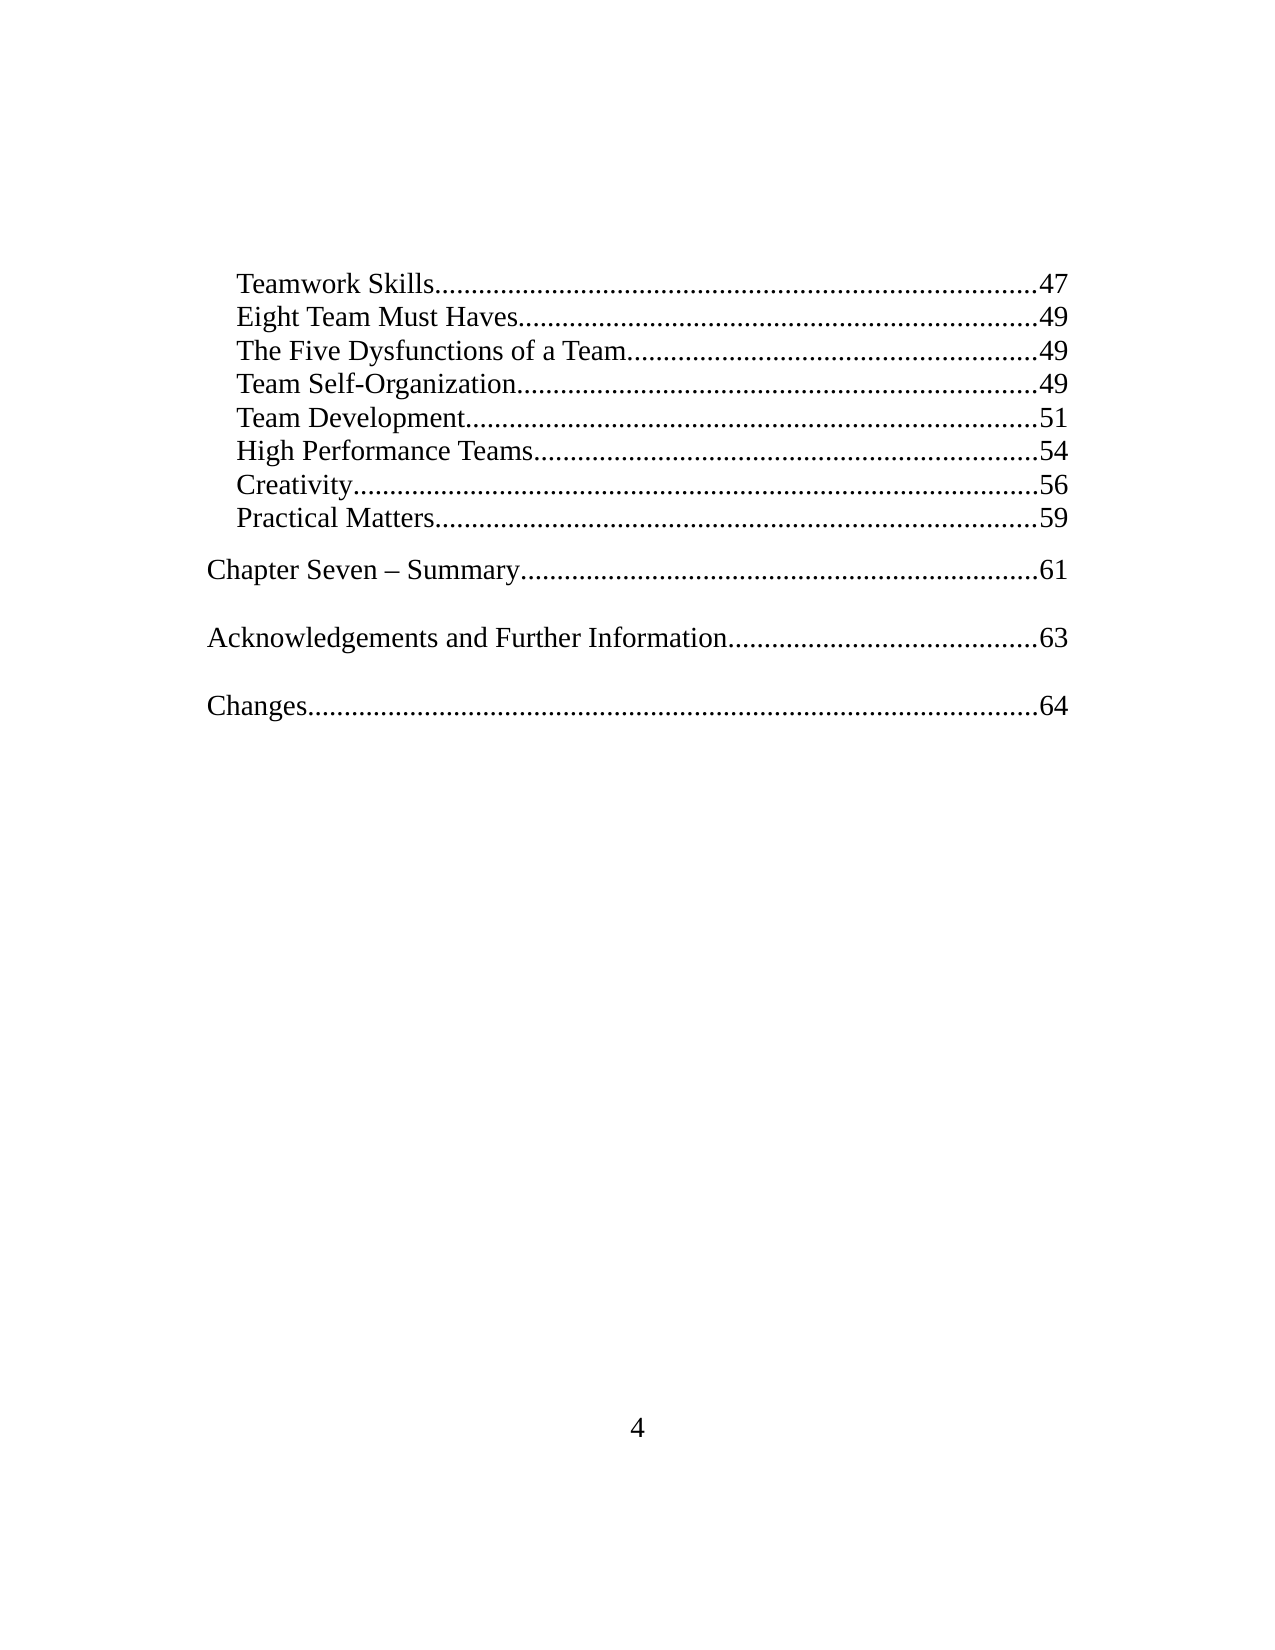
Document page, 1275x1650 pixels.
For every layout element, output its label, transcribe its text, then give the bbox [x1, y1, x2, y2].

text Practical Matters 59 [236, 501, 1068, 534]
text Acknowledgements and Further Information 63 [207, 620, 1068, 653]
text Team Development 51 [236, 400, 1068, 433]
text Chapter Seven – Summary 61 [207, 552, 1068, 585]
text High Performance Teams 54 [236, 433, 1068, 467]
text The Five Dysfunctions of a Team 49 [236, 333, 1068, 366]
text Creativity 56 [236, 467, 1068, 501]
text Changes 64 [207, 688, 1068, 721]
text Eight Team Must Haves 49 [236, 299, 1068, 333]
text Team Self-Organization 49 [236, 366, 1068, 400]
text Teamwork Skills 47 [236, 266, 1068, 299]
